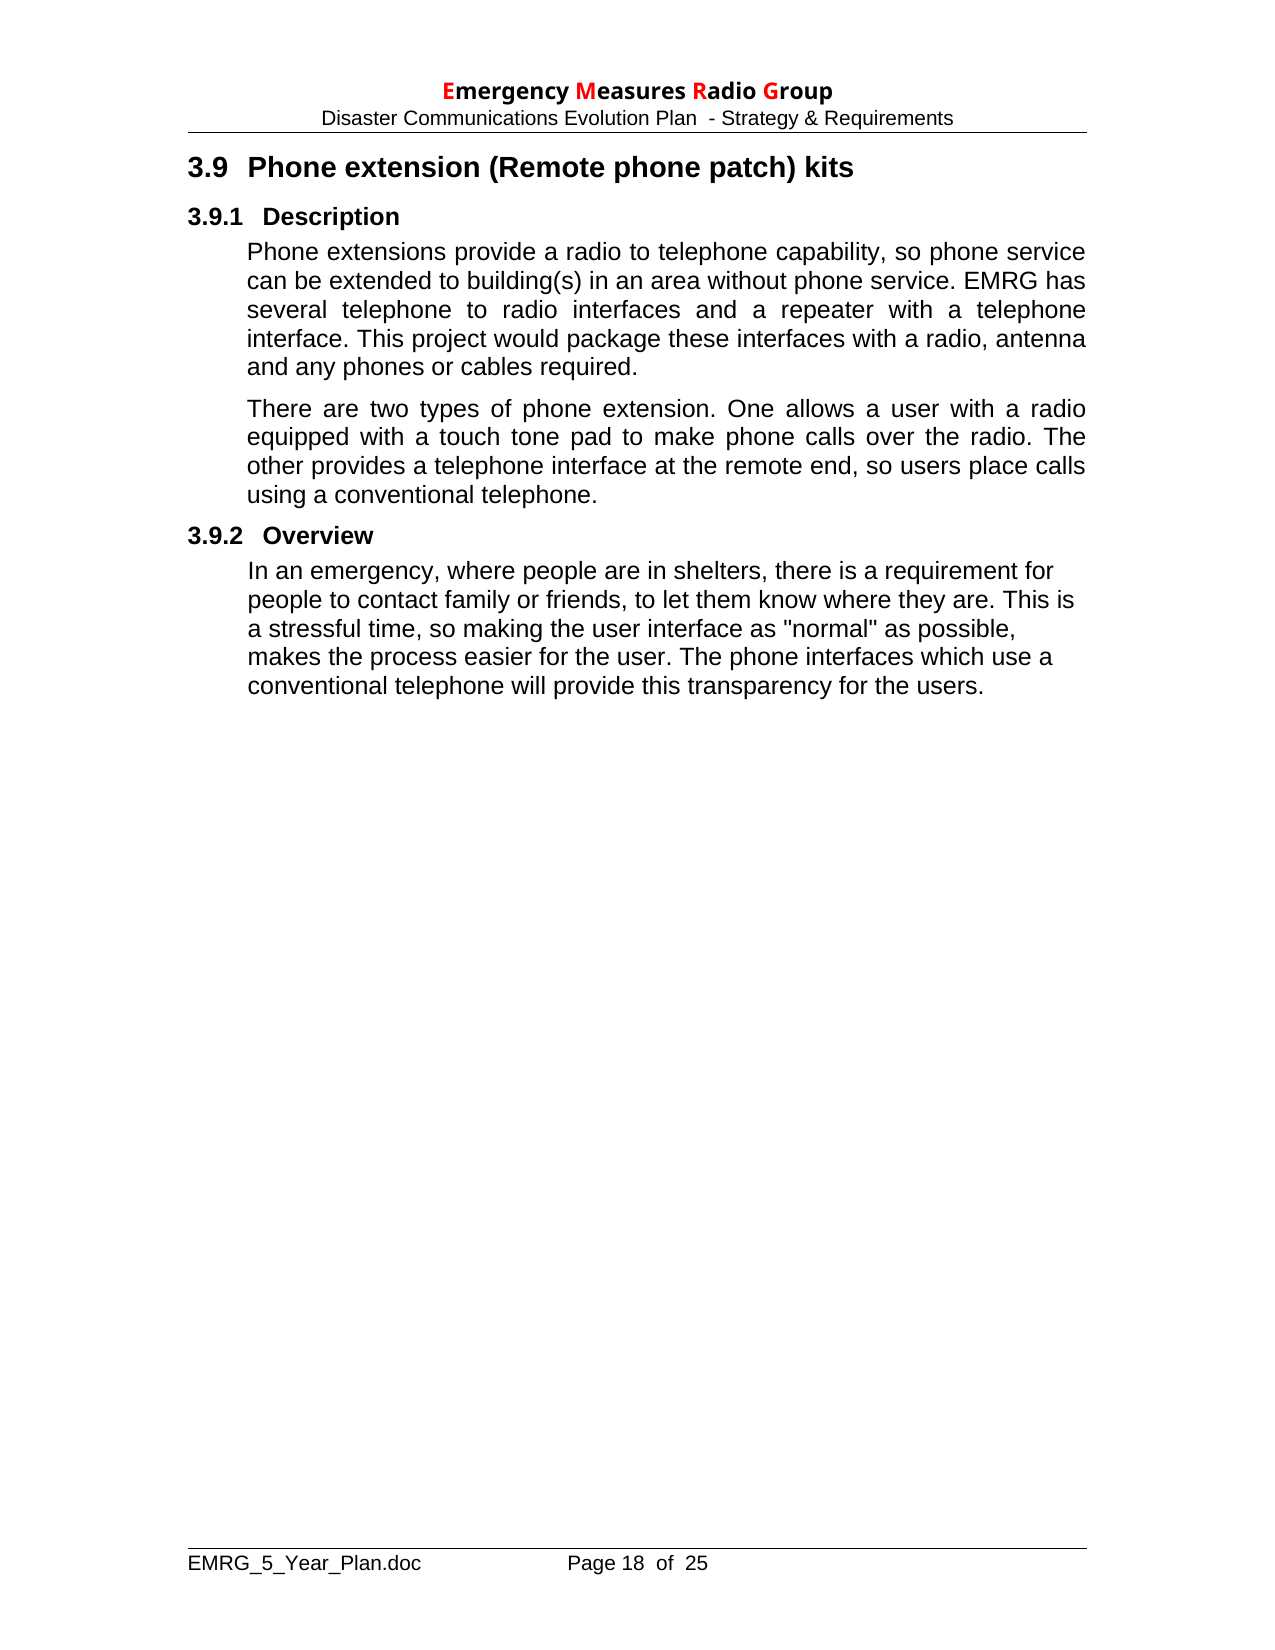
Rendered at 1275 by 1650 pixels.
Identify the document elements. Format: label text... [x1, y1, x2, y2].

text In an emergency, where people are in shelters, there is a requirement for people to contact family or friends, to let them know where they are. This is a stressful time, so making the user interface as "normal" as possible, makes the process easier for the user. The phone interfaces which use a conventional telephone will provide this transparency for the users. [247, 556, 1087, 700]
subtitle Description [187, 202, 1087, 231]
text There are two types of phone extension. One allows a user with a radio equipped with a touch tone pad to make phone calls over the radio. The other provides a telephone interface at the remote end, so users place calls using a conventional telephone. [247, 393, 1087, 508]
subtitle Overview [187, 521, 1087, 550]
subtitle Phone extension (Remote phone patch) kits [187, 150, 1087, 183]
text Phone extensions provide a radio to telephone capability, so phone service can be extended to building(s) in an area without phone service. EMRG has several telephone to radio interfaces and a repeater with a telephone interface. This project would package these interfaces with a radio, antenna and any phones or cables required. [247, 237, 1087, 381]
